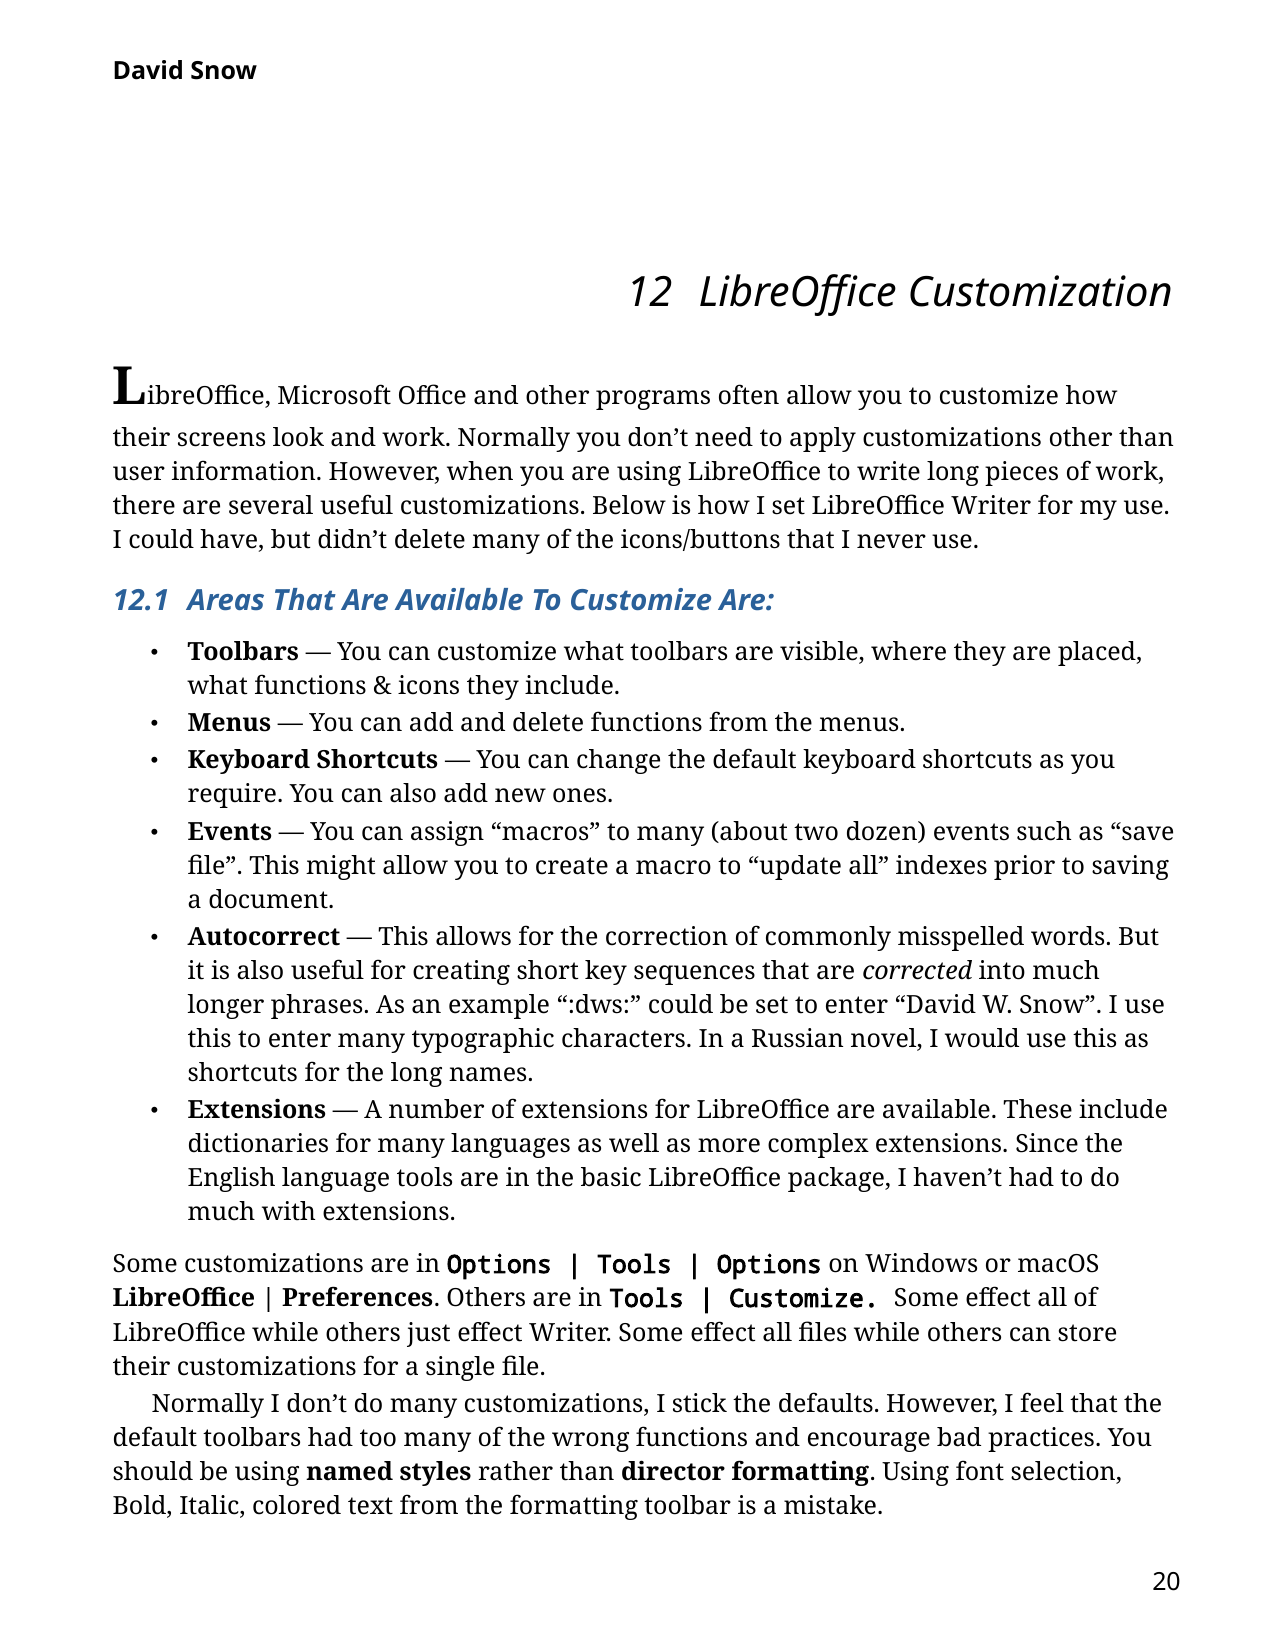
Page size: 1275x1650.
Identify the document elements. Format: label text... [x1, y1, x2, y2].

text Some customizations are in Options | Tools | Options on Windows or macOS LibreOffice | Preferences. Others are in Tools | Customize. Some effect all of LibreOffice while others just effect Writer. Some effect all files while others can store their customizations for a single file. [112, 1246, 1181, 1382]
text Normally I don’t do many customizations, I stick the defaults. However, I feel that the default toolbars had too many of the wrong functions and encourage bad practices. You should be using named styles rather than director formatting. Using font selection, Bold, Italic, colored text from the formatting toolbar is a mistake. [112, 1385, 1181, 1522]
subtitle LibreOffice Customization [112, 258, 1181, 321]
list Events — You can assign “macros” to many (about two dozen) events such as “save file”. This might allow you to create a macro to “update all” indexes prior to saving a document. [150, 813, 1181, 915]
subtitle Areas that are available to customize are: [112, 579, 1181, 619]
list Toolbars — You can customize what toolbars are visible, where they are placed, what functions & icons they include. [150, 634, 1181, 702]
list Menus — You can add and delete functions from the menus. [150, 705, 1181, 739]
list Extensions — A number of extensions for LibreOffice are available. These include dictionaries for many languages as well as more complex extensions. Since the English language tools are in the basic LibreOffice package, I haven’t had to do much with extensions. [150, 1092, 1181, 1228]
list Keyboard Shortcuts — You can change the default keyboard shortcuts as you require. You can also add new ones. [150, 742, 1181, 810]
text LibreOffice, Microsoft Office and other programs often allow you to customize how their screens look and work. Normally you don’t need to apply customizations other than user information. However, when you are using LibreOffice to write long pieces of work, there are several useful customizations. Below is how I set LibreOffice Writer for my use. I could have, but didn’t delete many of the icons/buttons that I never use. [112, 348, 1181, 556]
list Autocorrect — This allows for the correction of commonly misspelled words. But it is also useful for creating short key sequences that are corrected into much longer phrases. As an example “:dws:” could be set to enter “David W. Snow”. I use this to enter many typographic characters. In a Russian novel, I would use this as shortcuts for the long names. [150, 918, 1181, 1089]
